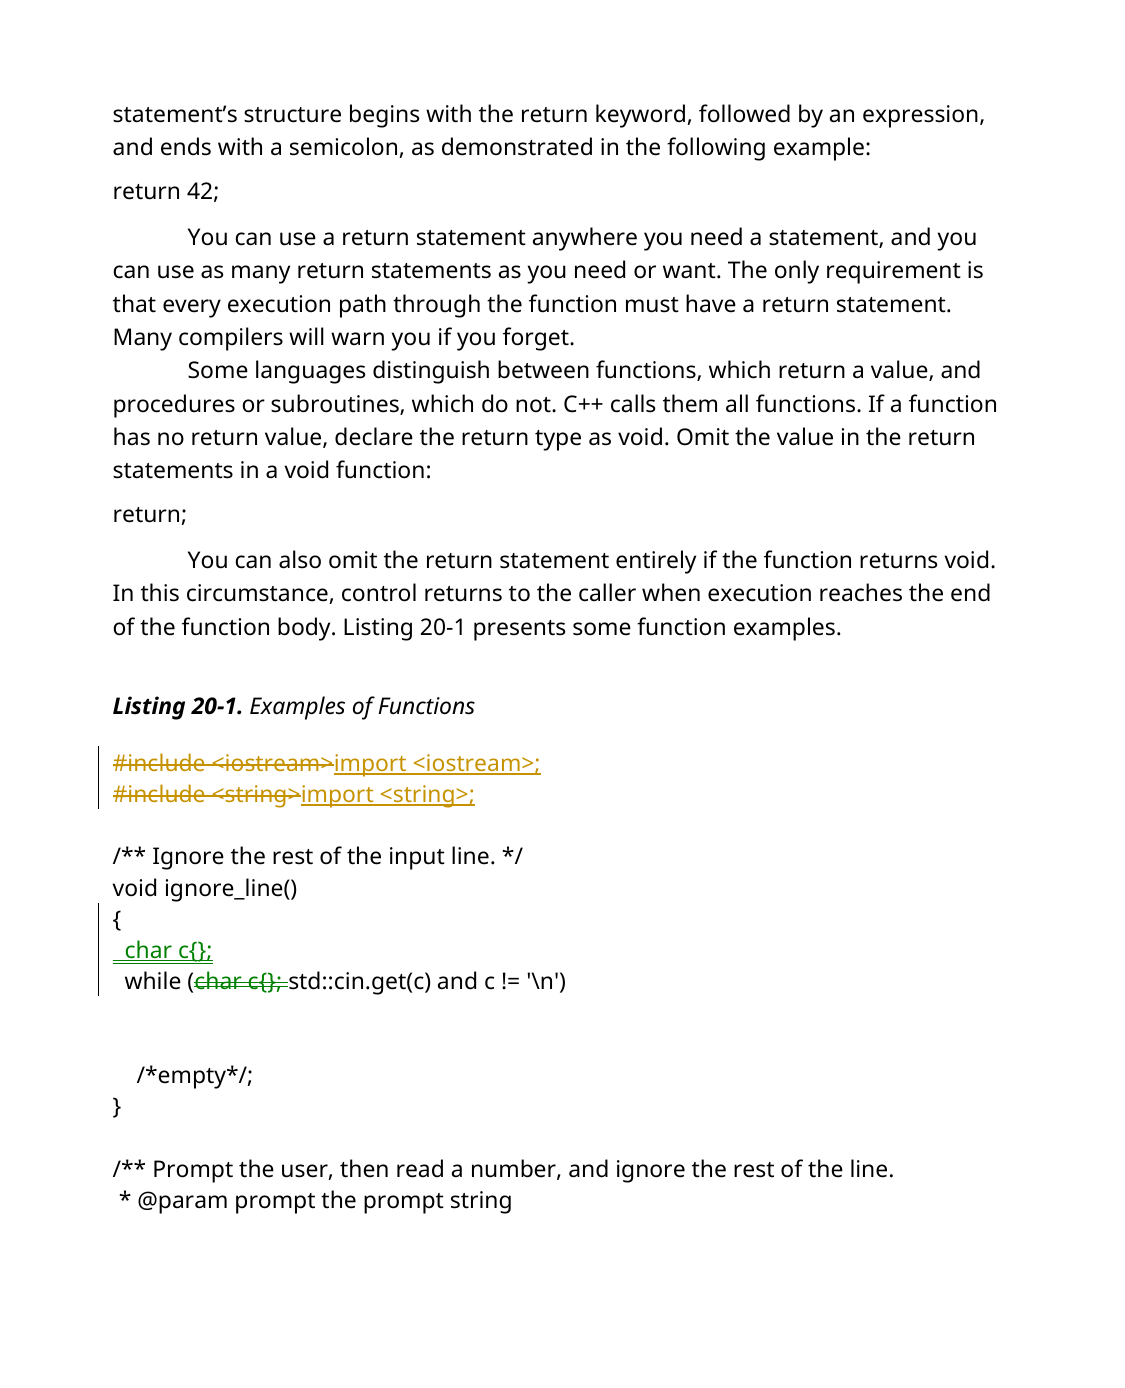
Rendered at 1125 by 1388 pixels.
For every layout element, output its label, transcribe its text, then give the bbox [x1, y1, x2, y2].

text import <iostream>; [112, 746, 1012, 778]
text return 42; [112, 175, 1012, 206]
text /*empty*/; [112, 1059, 1012, 1090]
text You can also omit the return statement entirely if the function returns void. In this circumstance, control returns to the caller when execution reaches the end of the function body. Listing 20-1 presents some function examples. [112, 542, 1012, 642]
text * @param prompt the prompt string [112, 1184, 1012, 1215]
text void ignore_line() [112, 871, 1012, 903]
text import <string>; [112, 778, 1012, 809]
text while (std::cin.get(c) and c != '\n') [112, 965, 1012, 996]
text Listing 20-1. Examples of Functions [112, 690, 1012, 721]
text } [112, 1090, 1012, 1121]
text /** Ignore the rest of the input line. */ [112, 840, 1012, 871]
text char c{}; [112, 934, 1012, 965]
text statement’s structure begins with the return keyword, followed by an expression, and ends with a semicolon, as demonstrated in the following example: [112, 96, 1012, 163]
text { [112, 903, 1012, 934]
text Some languages distinguish between functions, which return a value, and procedures or subroutines, which do not. C++ calls them all functions. If a function has no return value, declare the return type as void. Omit the value in the return statements in a void function: [112, 352, 1012, 486]
text /** Prompt the user, then read a number, and ignore the rest of the line. [112, 1153, 1012, 1184]
text return; [112, 498, 1012, 529]
text You can use a return statement anywhere you need a statement, and you can use as many return statements as you need or want. The only requirement is that every execution path through the function must have a return statement. Many compilers will warn you if you forget. [112, 219, 1012, 352]
